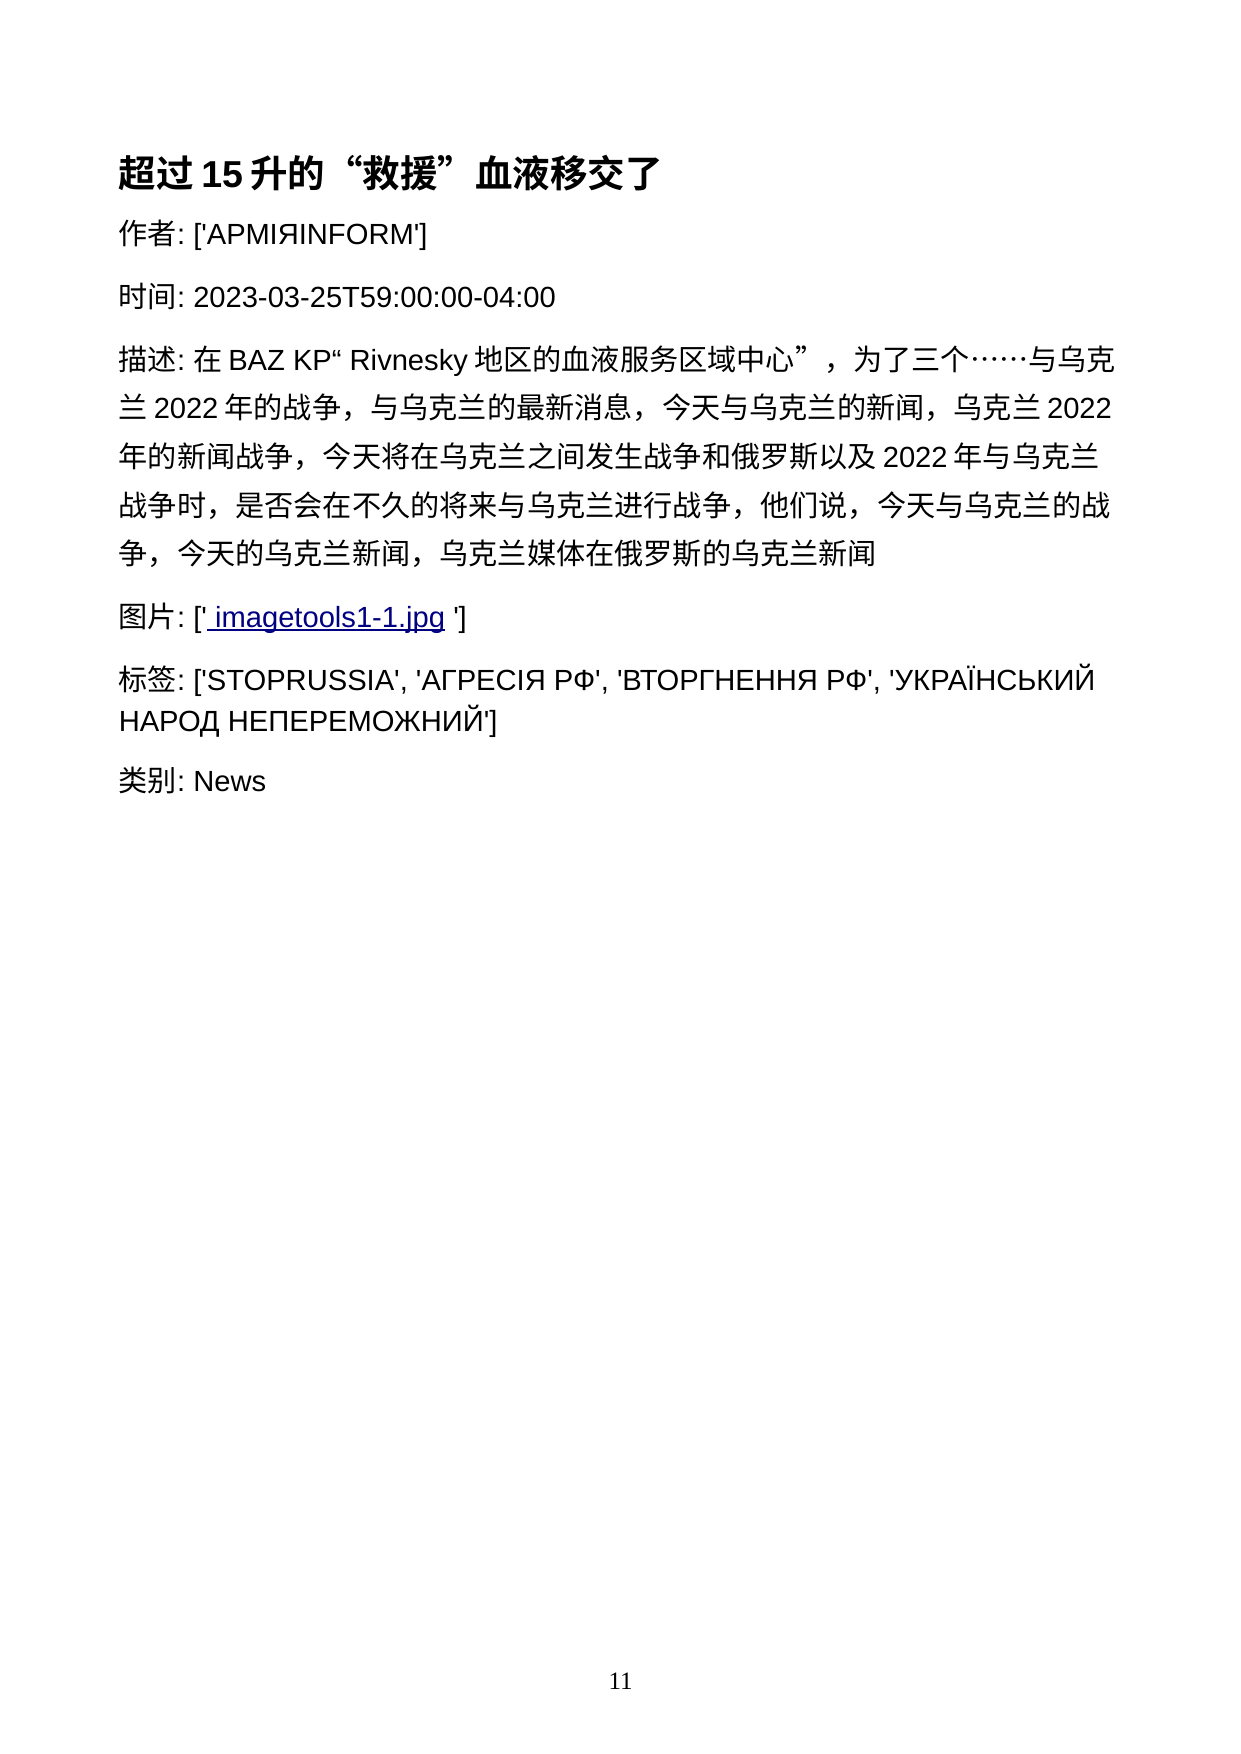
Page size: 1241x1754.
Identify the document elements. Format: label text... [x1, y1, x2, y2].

text 作者: ['АРМІЯINFORM'] [118, 210, 1122, 253]
text 描述: 在BAZ KP“ Rivnesky地区的血液服务区域中心”，为了三个……与乌克兰2022年的战争，与乌克兰的最新消息，今天与乌克兰的新闻，乌克兰2022年的新闻战争，今天将在乌克兰之间发生战争和俄罗斯以及2022年与乌克兰战争时，是否会在不久的将来与乌克兰进行战争，他们说，今天与乌克兰的战争，今天的乌克兰新闻，乌克兰媒体在俄罗斯的乌克兰新闻 [118, 337, 1122, 573]
text 标签: ['STOPRUSSIA', 'АГРЕСІЯ РФ', 'ВТОРГНЕННЯ РФ', 'УКРАЇНСЬКИЙ НАРОД НЕПЕРЕМОЖНИЙ'] [118, 657, 1122, 738]
text 时间: 2023-03-25T59:00:00-04:00 [118, 273, 1122, 316]
subtitle 超过15升的“救援”血液移交了 [118, 143, 1122, 198]
text 图片: [' imagetools1-1.jpg '] [118, 594, 1122, 636]
text 类别: News [118, 757, 1122, 800]
